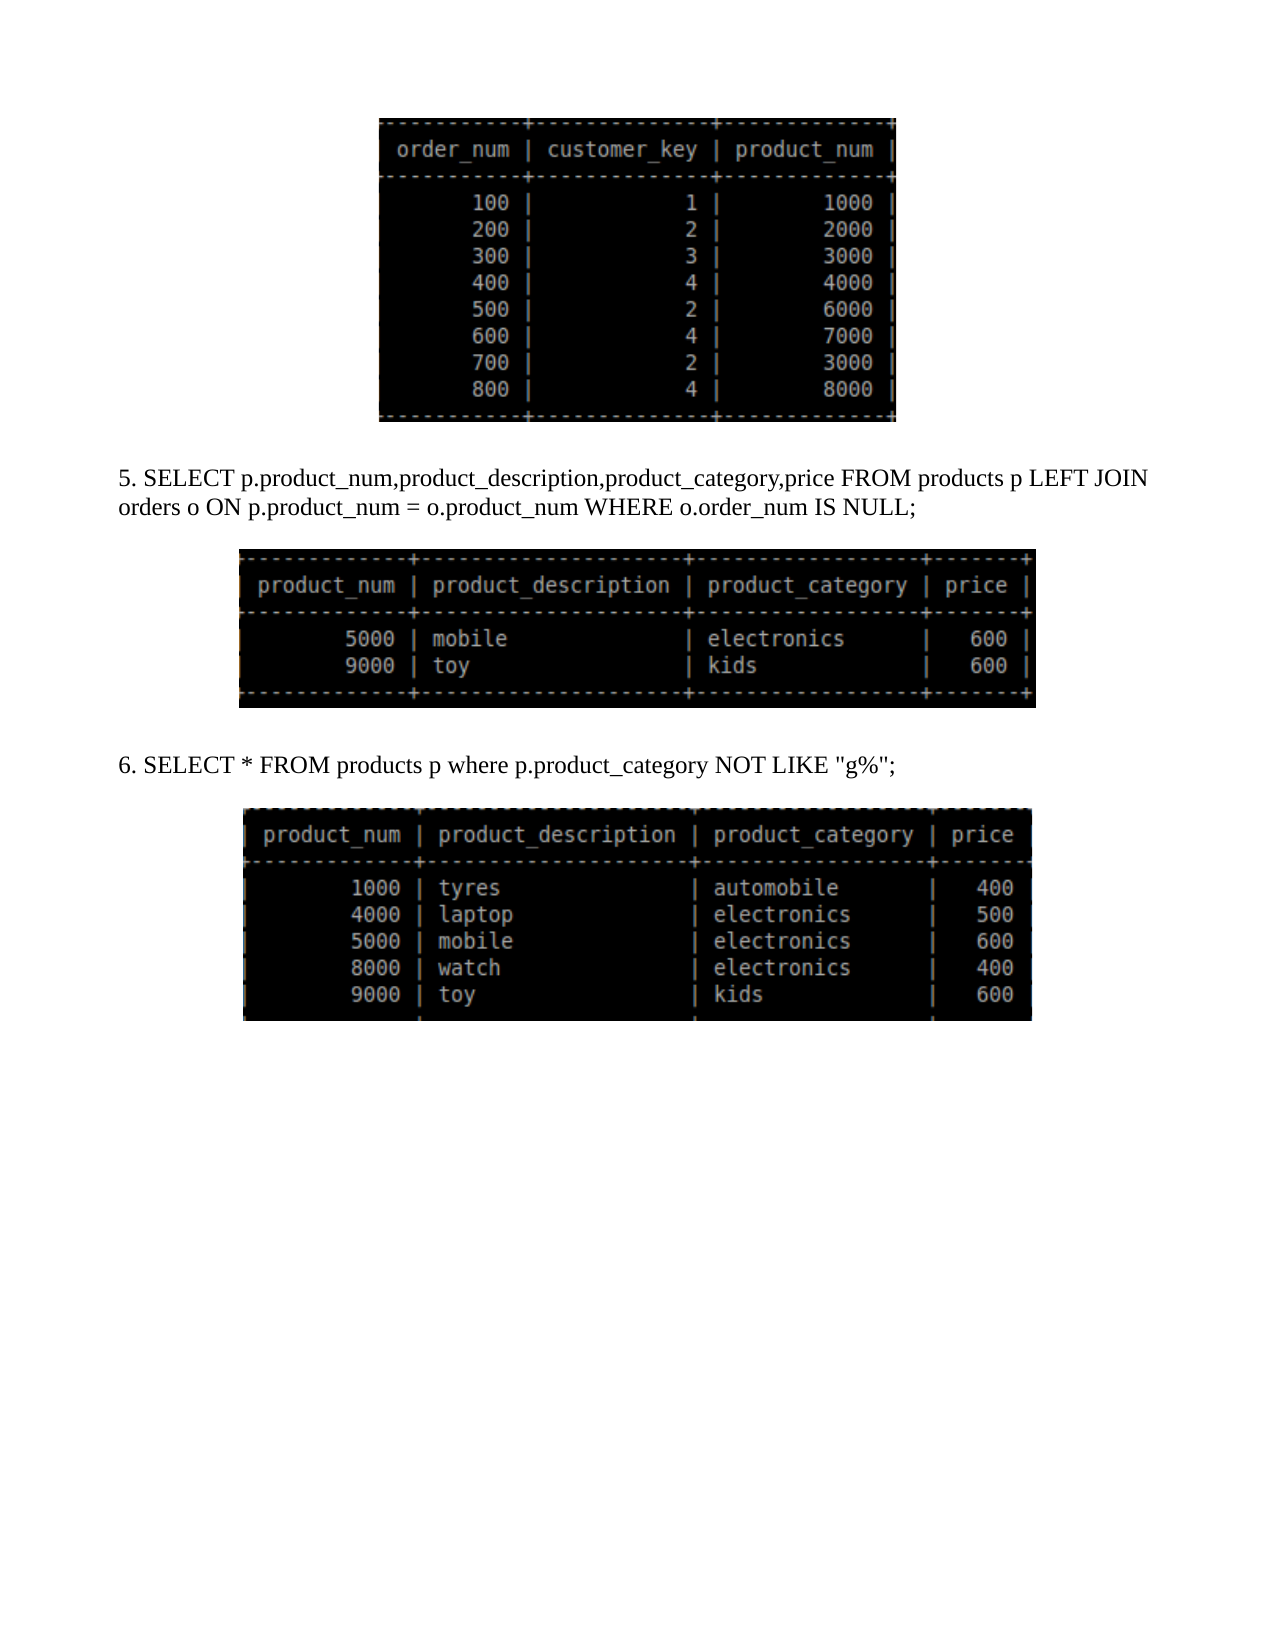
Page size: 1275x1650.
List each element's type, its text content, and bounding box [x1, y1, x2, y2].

text 5. SELECT p.product_num,product_description,product_category,price FROM products p LEFT JOIN orders o ON p.product_num = o.product_num WHERE o.order_num IS NULL; [118, 463, 1157, 521]
picture [378, 118, 897, 422]
picture [239, 549, 1036, 708]
text 6. SELECT * FROM products p where p.product_category NOT LIKE "g%"; [118, 751, 1157, 779]
picture [243, 808, 1033, 1021]
